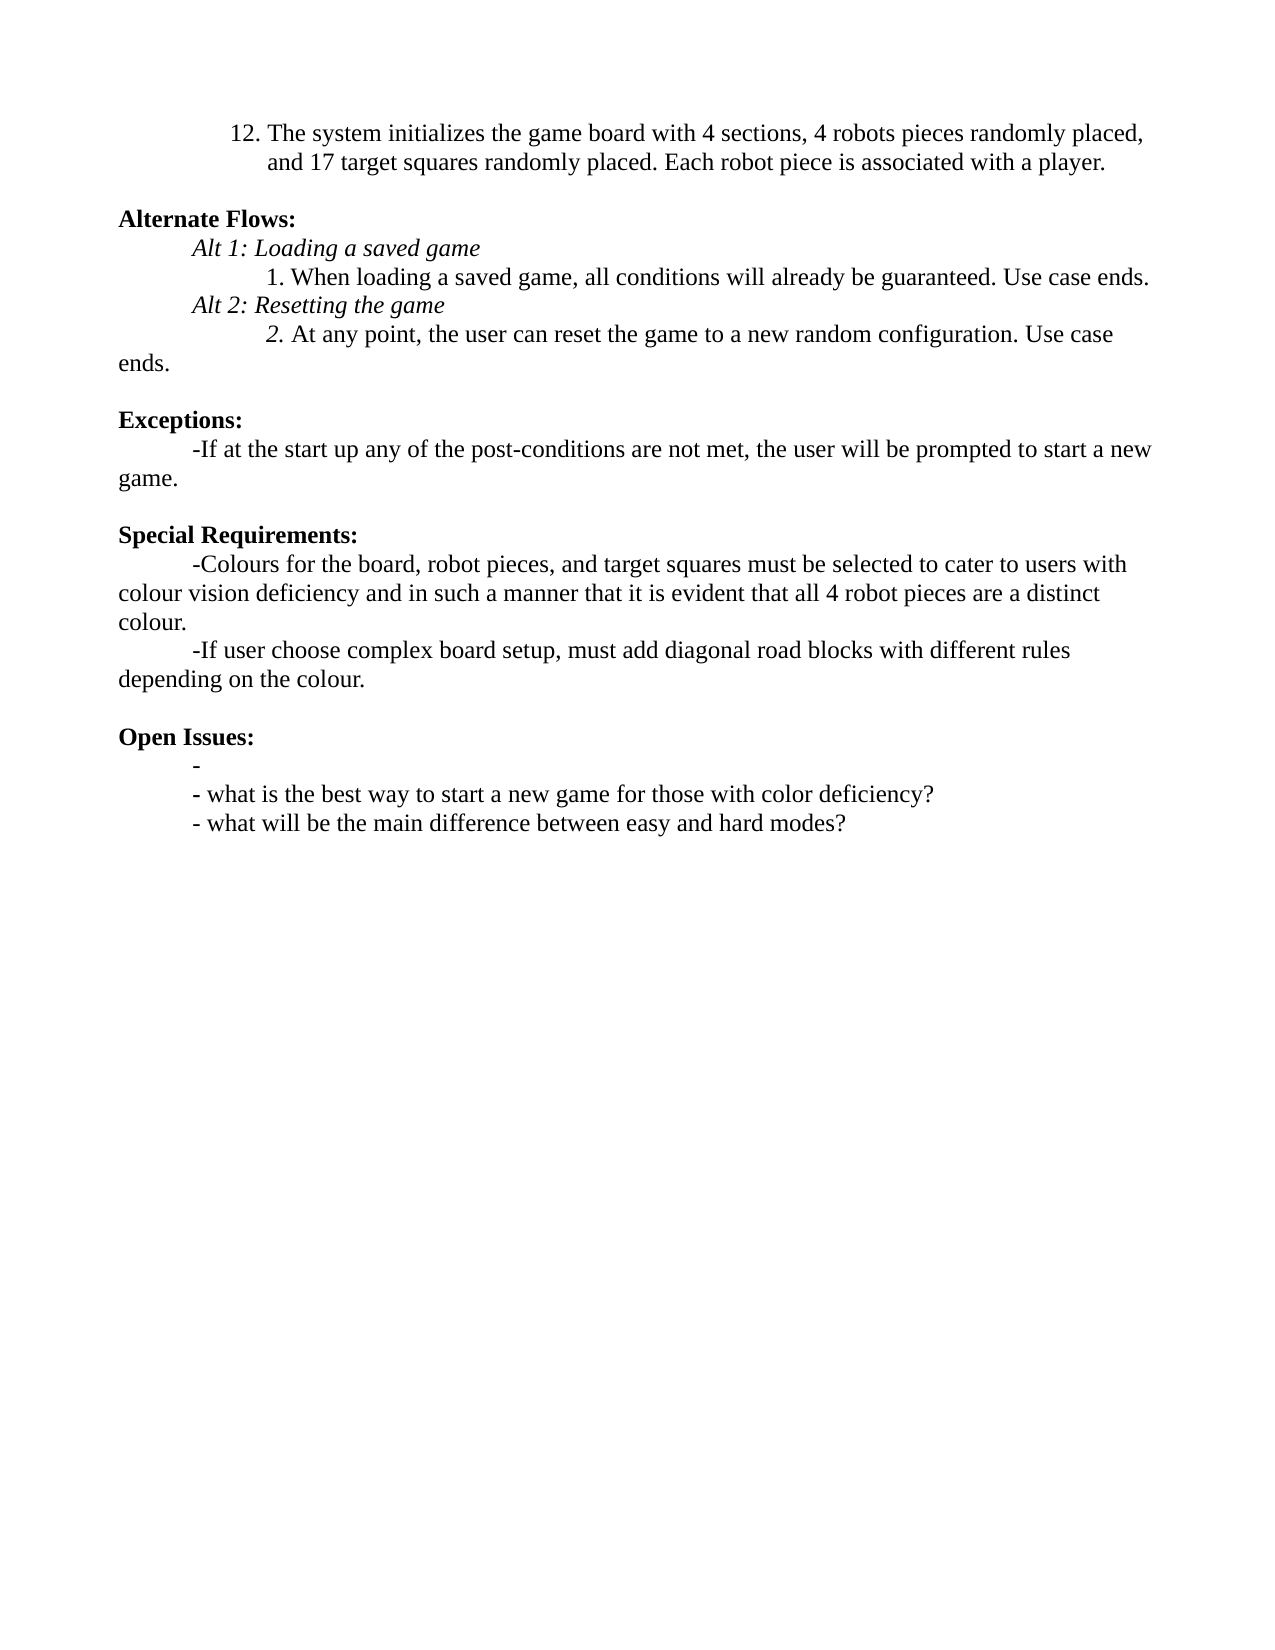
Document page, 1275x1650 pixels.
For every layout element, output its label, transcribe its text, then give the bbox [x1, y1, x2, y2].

list The system initializes the game board with 4 sections, 4 robots pieces randomly placed, and 17 target squares randomly placed. Each robot piece is associated with a player. [229, 118, 1157, 176]
text Special Requirements: [118, 521, 1157, 549]
text - [118, 751, 1157, 779]
text -If at the start up any of the post-conditions are not met, the user will be prompted to start a new game. [118, 434, 1157, 492]
text 1. When loading a saved game, all conditions will already be guaranteed. Use case ends. [118, 262, 1157, 291]
text -Colours for the board, robot pieces, and target squares must be selected to cater to users with colour vision deficiency and in such a manner that it is evident that all 4 robot pieces are a distinct colour. [118, 549, 1157, 636]
text Exceptions: [118, 406, 1157, 434]
text -If user choose complex board setup, must add diagonal road blocks with different rules depending on the colour. [118, 636, 1157, 693]
text - what is the best way to start a new game for those with color deficiency? [118, 779, 1157, 808]
text - what will be the main difference between easy and hard modes? [118, 808, 1157, 837]
text Alt 1: Loading a saved game [118, 233, 1157, 262]
text Open Issues: [118, 722, 1157, 751]
text 2. At any point, the user can reset the game to a new random configuration. Use case ends. [118, 319, 1157, 377]
text Alternate Flows: [118, 204, 1157, 233]
text Alt 2: Resetting the game [118, 291, 1157, 319]
